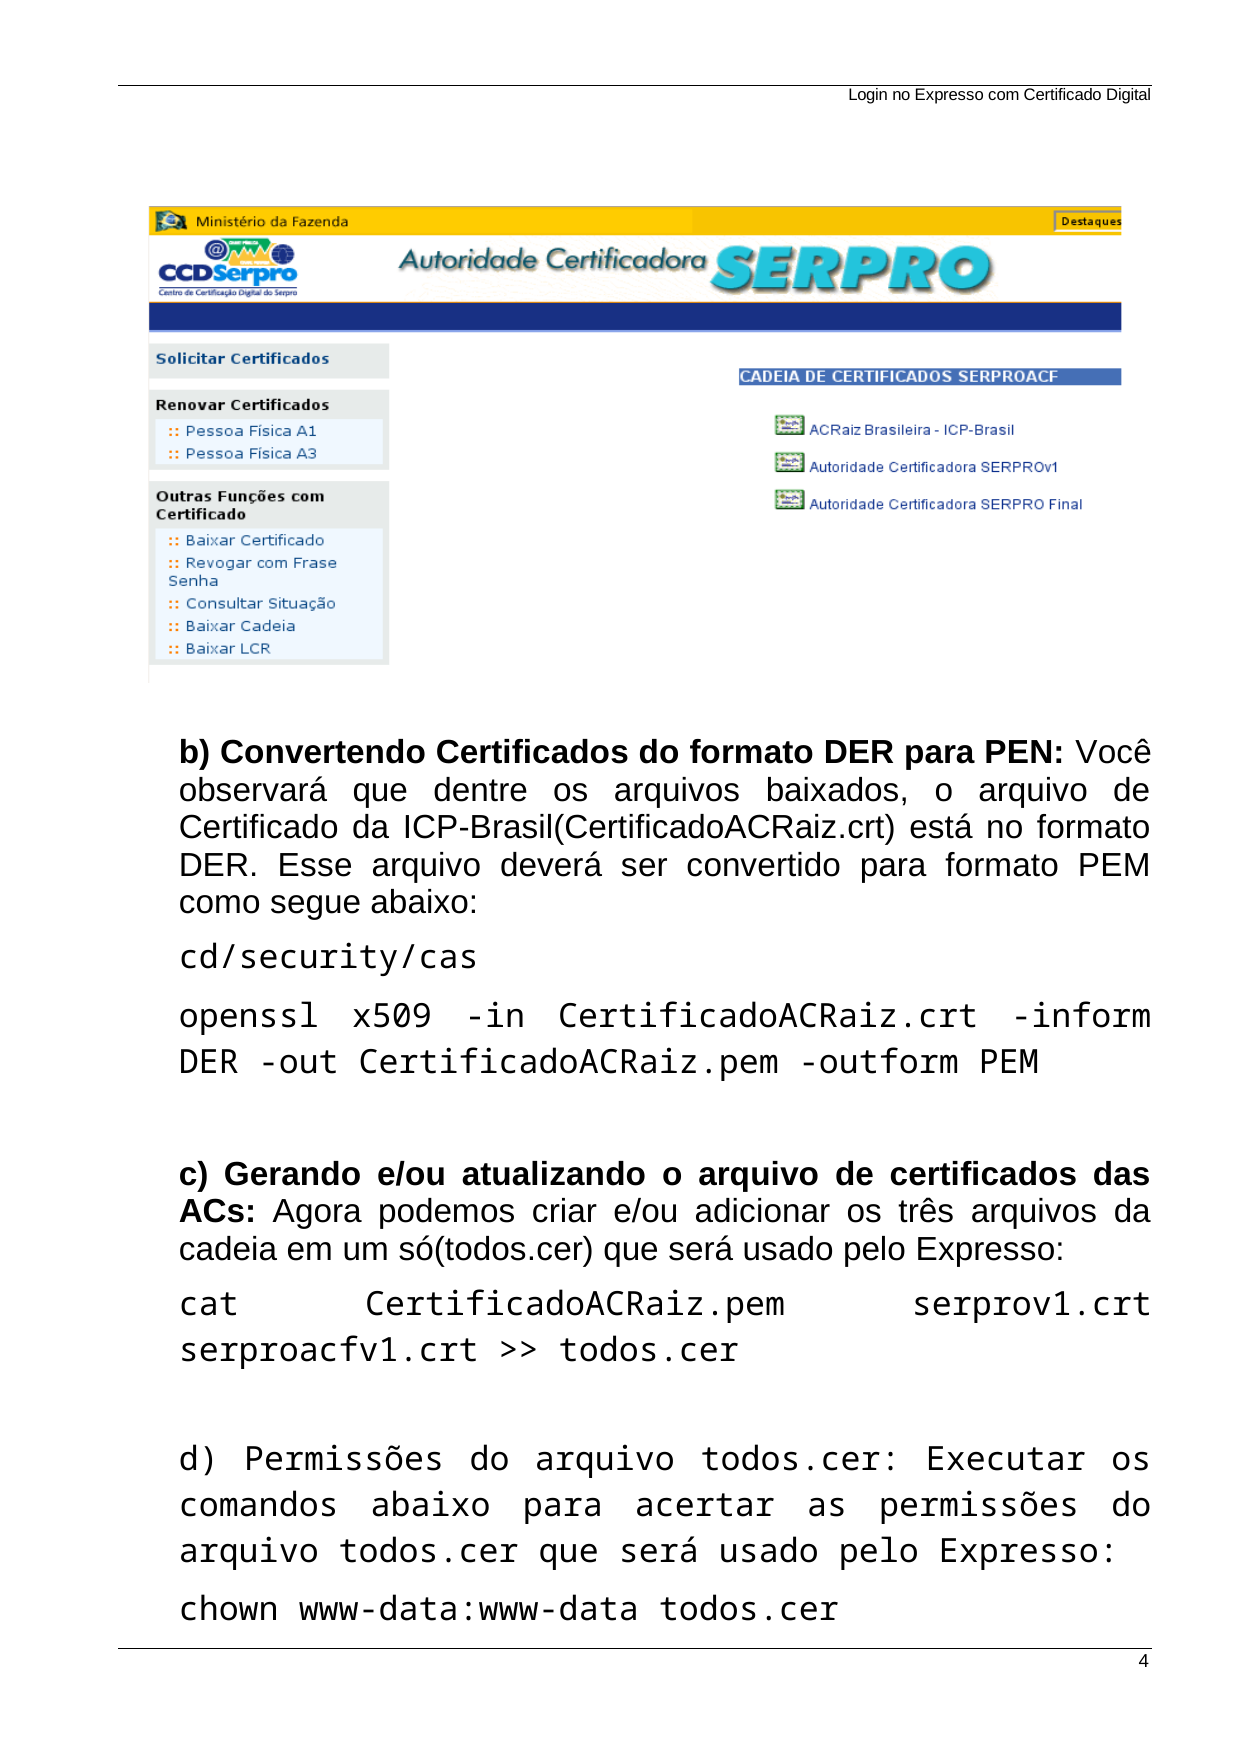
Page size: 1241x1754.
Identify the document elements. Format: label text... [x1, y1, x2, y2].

text cd/security/cas [178, 933, 1152, 979]
text d) Permissões do arquivo todos.cer: Executar os comandos abaixo para acertar as permissões do arquivo todos.cer que será usado pelo Expresso: [178, 1434, 1152, 1572]
picture [148, 206, 1122, 683]
text chown www-data:www-data todos.cer [178, 1585, 1152, 1631]
text openssl x509 -in CertificadoACRaiz.crt -inform DER -out CertificadoACRaiz.pem -outform PEM [178, 991, 1152, 1083]
text c) Gerando e/ou atualizando o arquivo de certificados das ACs: Agora podemos criar e/ou adicionar os três arquivos da cadeia em um só(todos.cer) que será usado pelo Expresso: [178, 1154, 1152, 1267]
text b) Convertendo Certificados do formato DER para PEN: Você observará que dentre os arquivos baixados, o arquivo de Certificado da ICP-Brasil(CertificadoACRaiz.crt) está no formato DER. Esse arquivo deverá ser convertido para formato PEM como segue abaixo: [178, 733, 1152, 920]
text cat CertificadoACRaiz.pem serprov1.crt serproacfv1.crt >> todos.cer [178, 1279, 1152, 1372]
